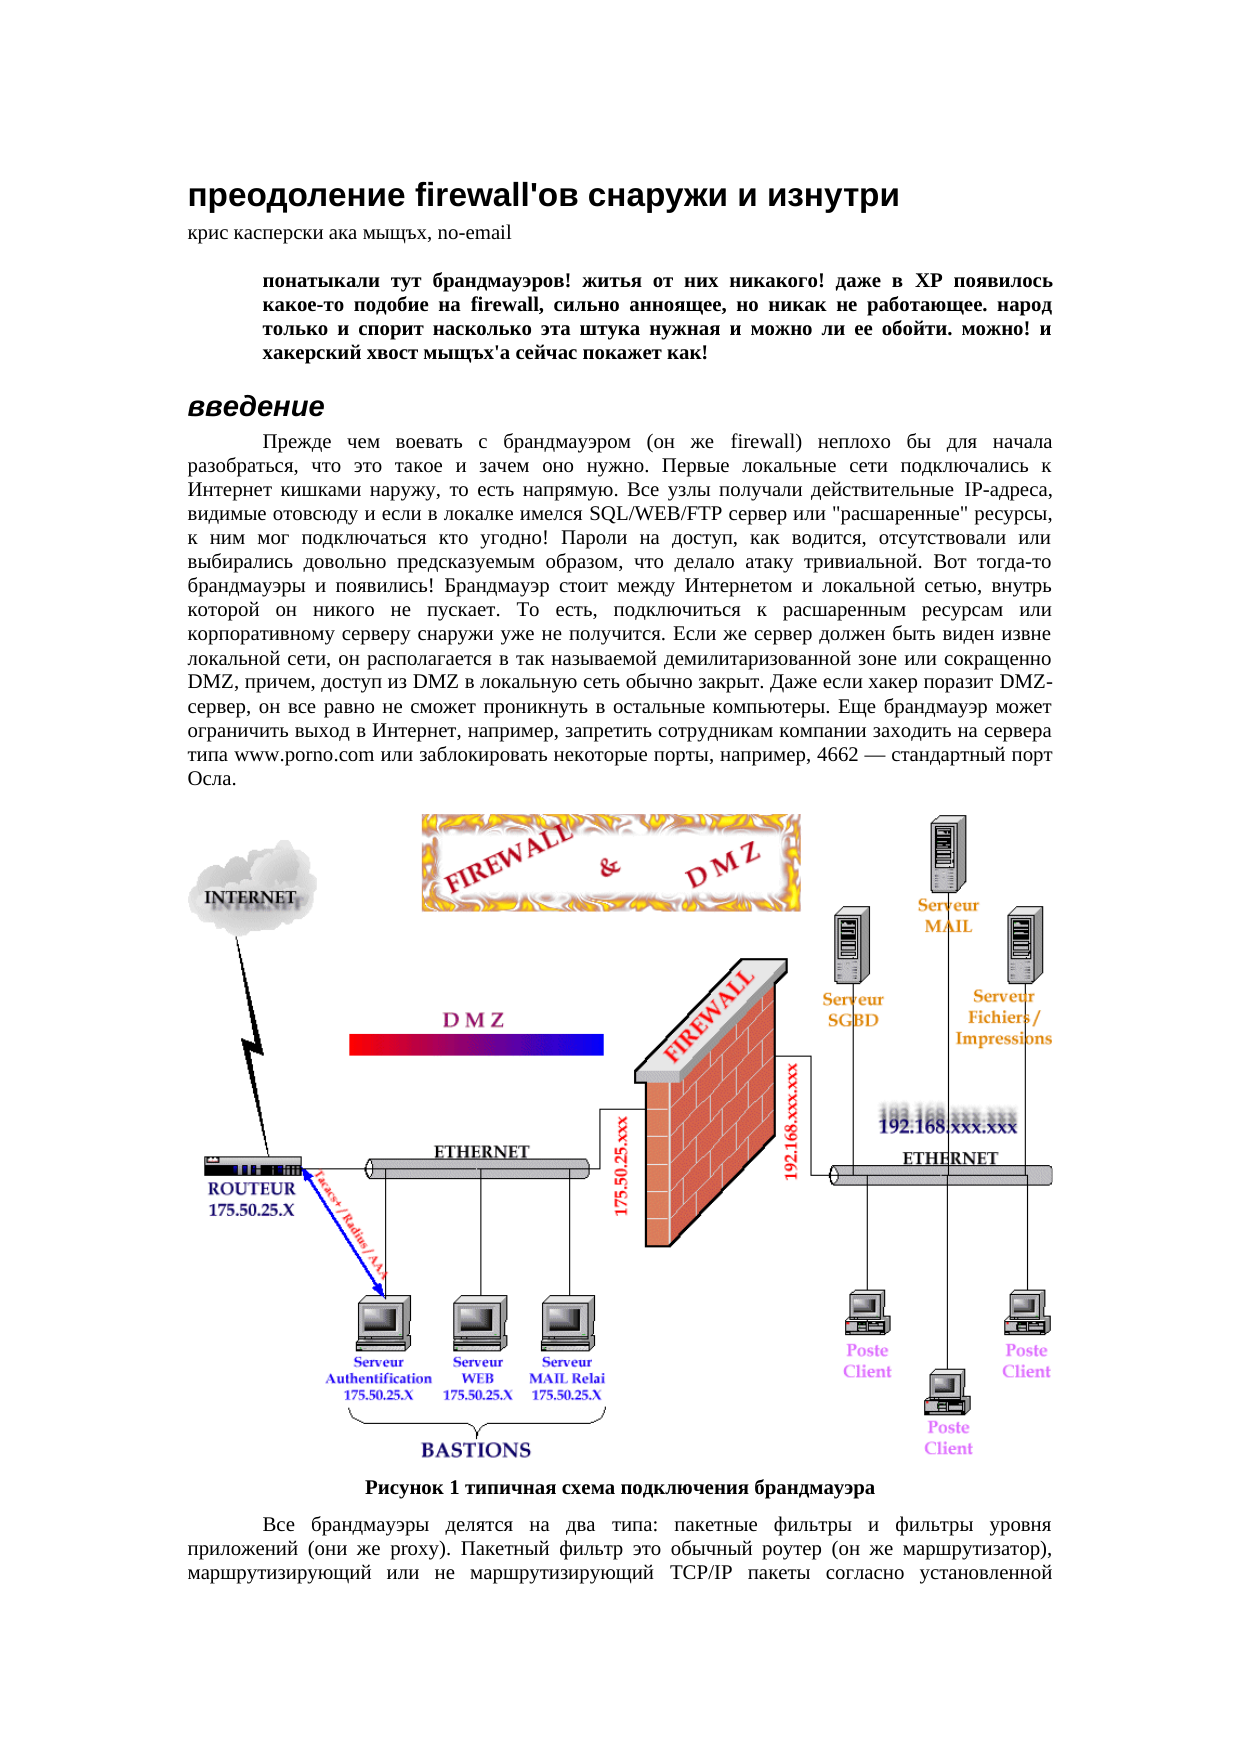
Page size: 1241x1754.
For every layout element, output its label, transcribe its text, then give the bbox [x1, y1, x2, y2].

text Все брандмауэры делятся на два типа: пакетные фильтры и фильтры уровня приложений (они же proxy). Пакетный фильтр это обычный роутер (он же маршрутизатор), маршрутизирующий или не маршрутизирующий TCP/IP пакеты согласно установленной [187, 1512, 1053, 1584]
subtitle введение [187, 389, 1053, 423]
subtitle преодоление firewall'ов снаружи и изнутри [187, 175, 1053, 213]
text понатыкали тут брандмауэров! житья от них никакого! даже в XP появилось какое-то подобие на firewall, сильно анноящее, но никак не работающее. народ только и спорит насколько эта штука нужная и можно ли ее обойти. можно! и хакерский хвост мыщъх'а сейчас покажет как! [262, 268, 1053, 364]
text Рисунок 1 типичная схема подключения брандмауэра [187, 1475, 1053, 1499]
text крис касперски ака мыщъх, no-email [187, 220, 1053, 244]
picture [187, 813, 1053, 1463]
text Прежде чем воевать с брандмауэром (он же firewall) неплохо бы для начала разобраться, что это такое и зачем оно нужно. Первые локальные сети подключались к Интернет кишками наружу, то есть напрямую. Все узлы получали действительные IP-адреса, видимые отовсюду и если в локалке имелся SQL/WEB/FTP сервер или "расшаренные" ресурсы, к ним мог подключаться кто угодно! Пароли на доступ, как водится, отсутствовали или выбирались довольно предсказуемым образом, что делало атаку тривиальной. Вот тогда-то брандмауэры и появились! Брандмауэр стоит между Интернетом и локальной сетью, внутрь которой он никого не пускает. То есть, подключиться к расшаренным ресурсам или корпоративному серверу снаружи уже не получится. Если же сервер должен быть виден извне локальной сети, он располагается в так называемой демилитаризованной зоне или сокращенно DMZ, причем, доступ из DMZ в локальную сеть обычно закрыт. Даже если хакер поразит DMZ-сервер, он все равно не сможет проникнуть в остальные компьютеры. Еще брандмауэр может ограничить выход в Интернет, например, запретить сотрудникам компании заходить на сервера типа www.porno.com или заблокировать некоторые порты, например, 4662 — стандартный порт Осла. [187, 429, 1053, 790]
